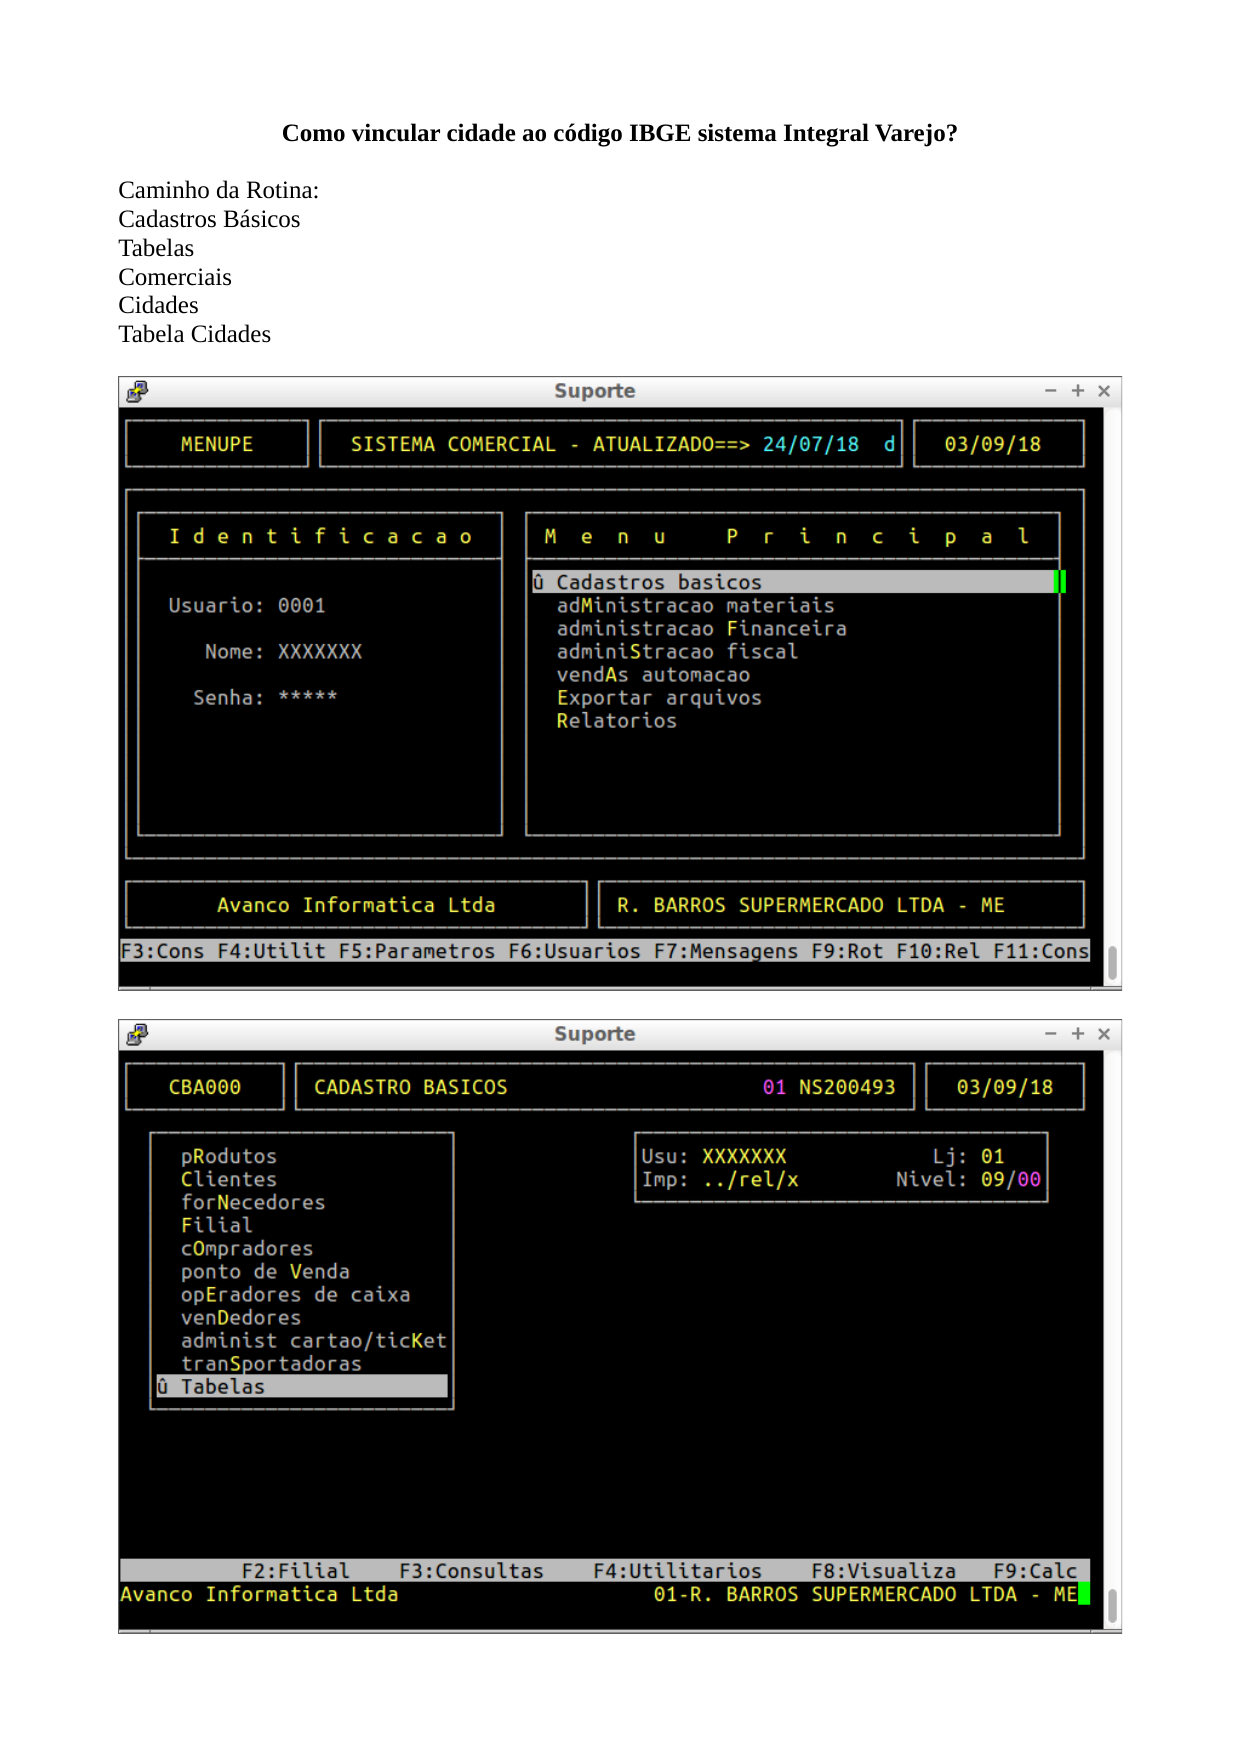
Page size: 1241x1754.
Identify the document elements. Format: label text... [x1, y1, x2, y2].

text Tabelas [118, 233, 1122, 262]
text Como vincular cidade ao código IBGE sistema Integral Varejo? [118, 118, 1122, 147]
text Tabela Cidades [118, 319, 1122, 348]
picture [118, 1019, 1123, 1634]
text Comerciais [118, 262, 1122, 291]
text Cidades [118, 291, 1122, 319]
text Caminho da Rotina: [118, 176, 1122, 204]
picture [118, 376, 1123, 991]
text Cadastros Básicos [118, 204, 1122, 233]
